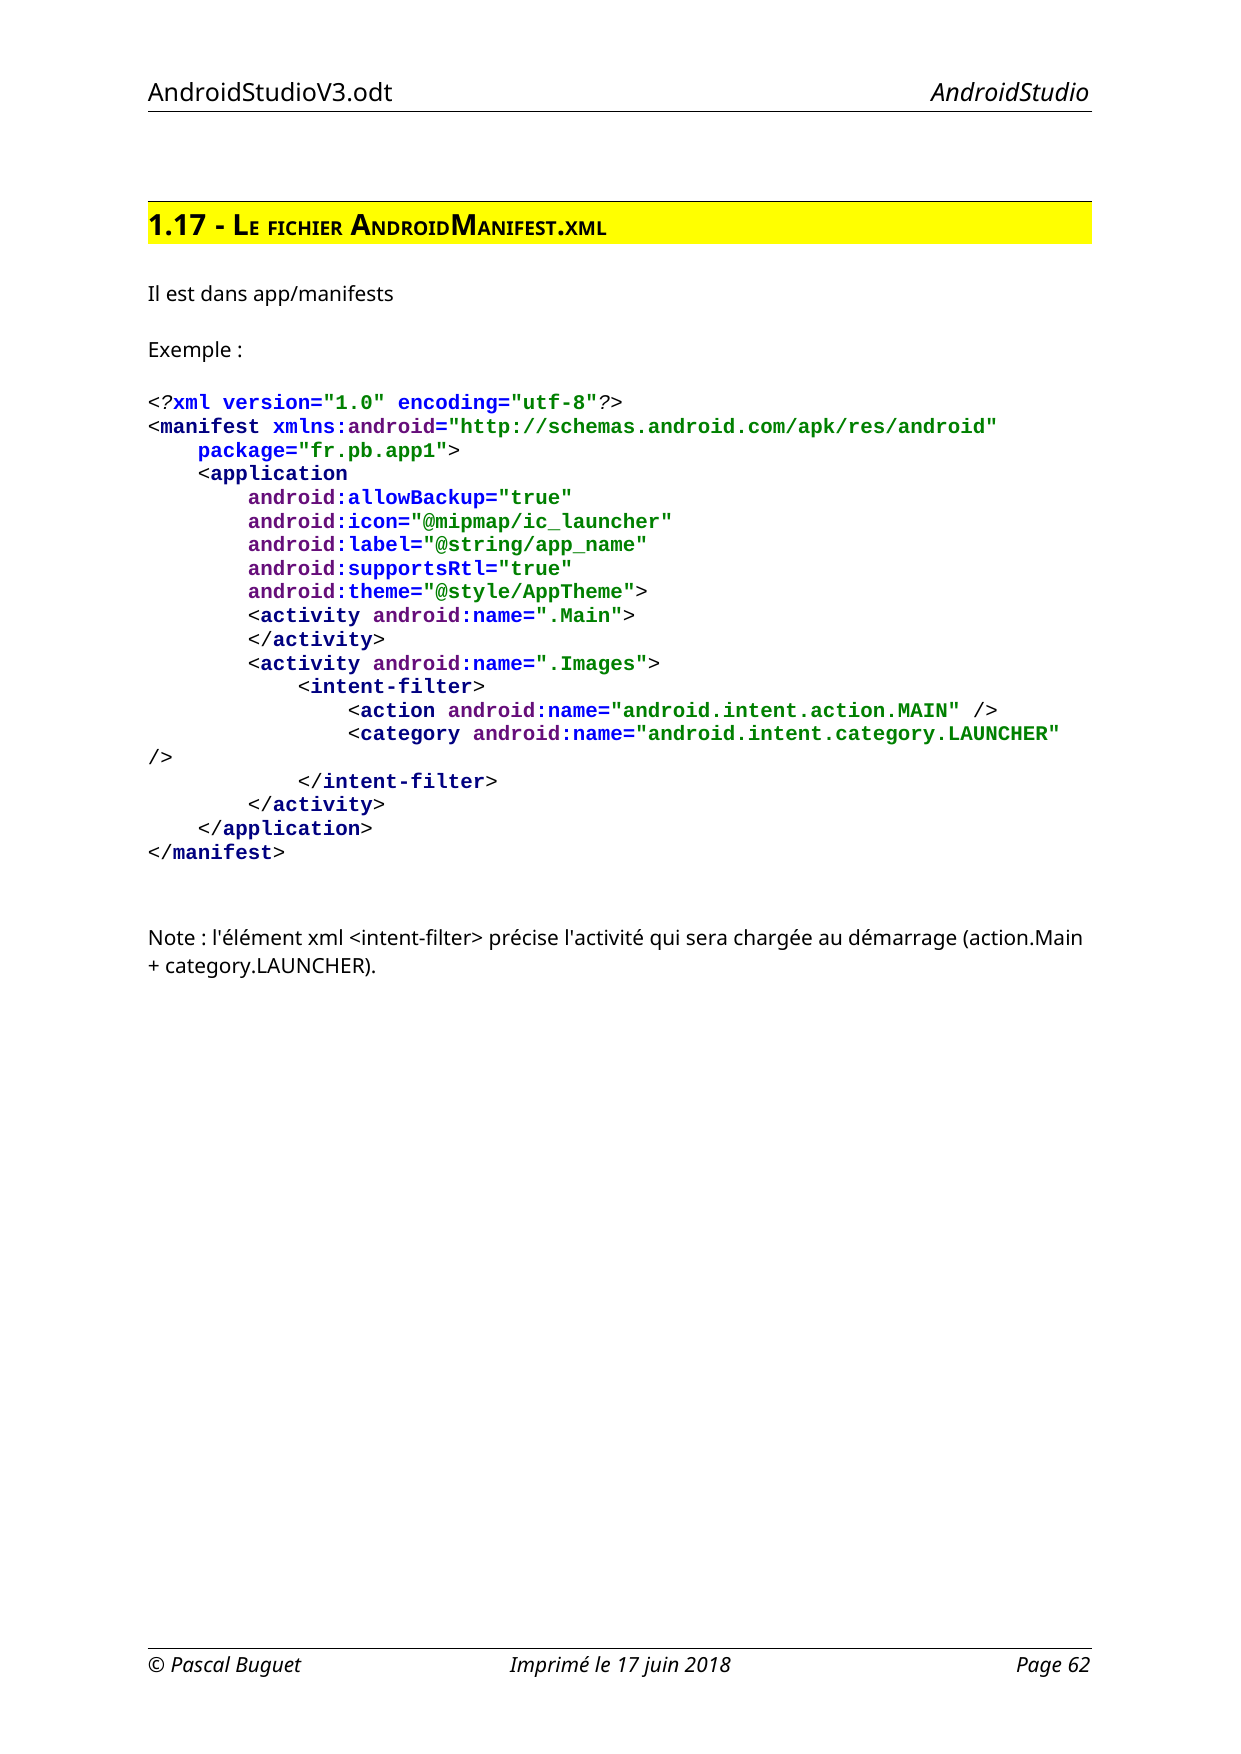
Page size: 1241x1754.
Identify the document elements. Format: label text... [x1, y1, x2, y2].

text Note : l'élément xml <intent-filter> précise l'activité qui sera chargée au démarrage (action.Main + category.LAUNCHER). [148, 923, 1092, 980]
text </activity> [148, 629, 1092, 652]
text android:allowBackup="true" [148, 487, 1092, 511]
text </application> [148, 818, 1092, 842]
text <application [148, 463, 1092, 487]
text package="fr.pb.app1"> [148, 440, 1092, 463]
text android:supportsRtl="true" [148, 558, 1092, 582]
text Il est dans app/manifests [148, 279, 1092, 307]
text android:theme="@style/AppTheme"> [148, 582, 1092, 605]
text </intent-filter> [148, 771, 1092, 794]
text Exemple : [148, 336, 1092, 364]
text <?xml version="1.0" encoding="utf-8"?> [148, 392, 1092, 416]
text <action android:name="android.intent.action.MAIN" /> [148, 700, 1092, 723]
text <activity android:name=".Images"> [148, 652, 1092, 676]
text <intent-filter> [148, 676, 1092, 700]
subtitle - Le fichier AndroidManifest.xml [148, 202, 1092, 244]
text </manifest> [148, 842, 1092, 865]
text <manifest xmlns:android="http://schemas.android.com/apk/res/android" [148, 416, 1092, 440]
text <category android:name="android.intent.category.LAUNCHER" /> [148, 723, 1092, 771]
text android:icon="@mipmap/ic_launcher" [148, 511, 1092, 534]
text android:label="@string/app_name" [148, 534, 1092, 558]
text <activity android:name=".Main"> [148, 605, 1092, 629]
text </activity> [148, 794, 1092, 818]
